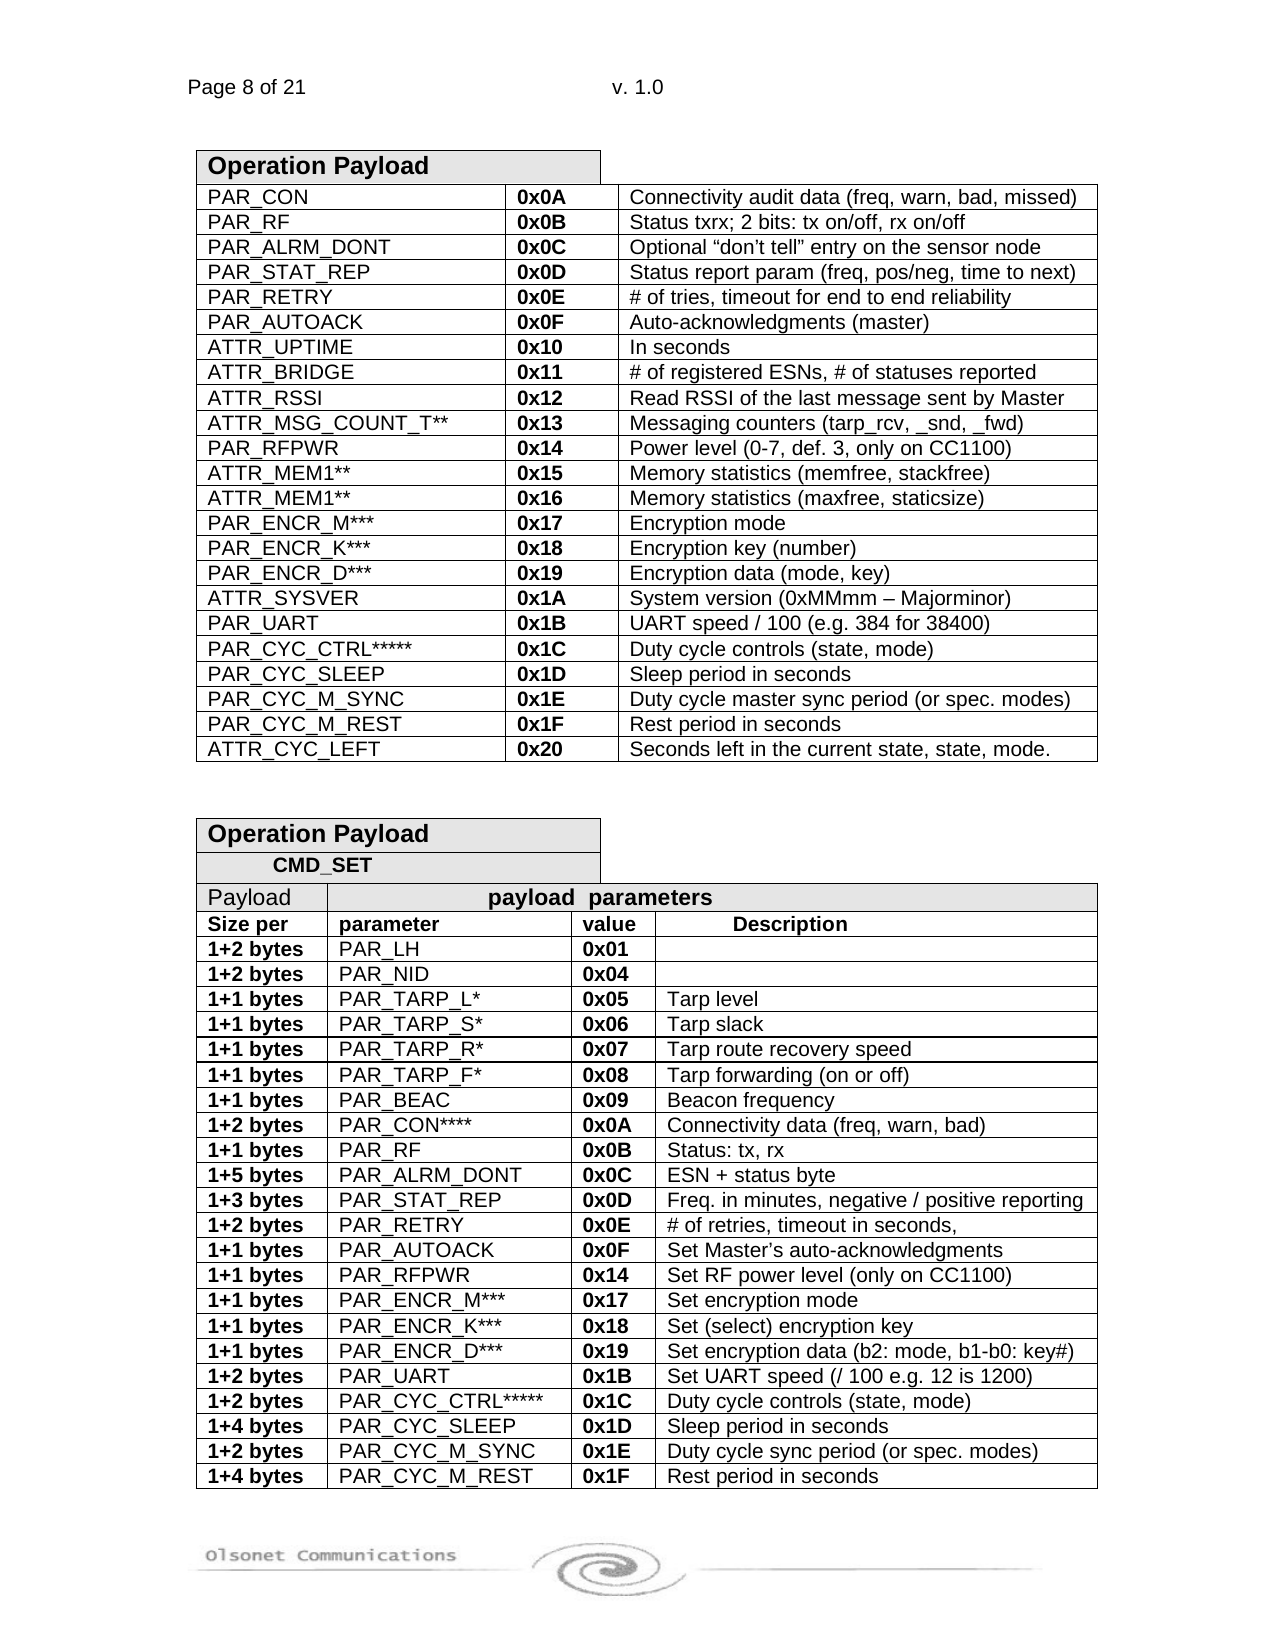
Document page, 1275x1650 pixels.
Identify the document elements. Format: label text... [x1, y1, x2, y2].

table_cell 0x0D [506, 260, 618, 284]
table_cell 0x09 [572, 1088, 655, 1112]
table_cell PAR_TARP_R* [328, 1038, 571, 1061]
table_cell PAR_RF [197, 210, 505, 234]
table_cell PAR_CON [197, 185, 505, 209]
table_cell Set encryption mode [656, 1289, 1097, 1312]
table_cell Connectivity audit data (freq, warn, bad, missed) [619, 185, 1097, 209]
table_cell ATTR_MEM1** [197, 486, 505, 510]
table_cell PAR_NID [328, 962, 571, 986]
table_cell 0x1B [506, 611, 618, 635]
table_cell 0x1E [506, 687, 618, 711]
table_cell 0x08 [572, 1063, 655, 1087]
table_cell 0x0F [506, 310, 618, 334]
table_cell PAR_CYC_SLEEP [197, 662, 505, 686]
table_cell payload parameters [328, 884, 1097, 911]
table_cell Beacon frequency [656, 1088, 1097, 1112]
table_cell Power level (0-7, def. 3, only on CC1100) [619, 436, 1097, 460]
table_cell PAR_TARP_L* [328, 987, 571, 1011]
table_cell Set encryption data (b2: mode, b1-b0: key#) [656, 1339, 1097, 1363]
table_cell Encryption key (number) [619, 536, 1097, 560]
table_cell UART speed / 100 (e.g. 384 for 38400) [619, 611, 1097, 635]
table_cell 0x18 [572, 1314, 655, 1338]
table_cell Memory statistics (memfree, stackfree) [619, 461, 1097, 485]
table_cell # of retries, timeout in seconds, [656, 1213, 1097, 1237]
table_cell 0x0D [572, 1188, 655, 1212]
table_cell value [572, 912, 655, 936]
table_cell Read RSSI of the last message sent by Master [619, 385, 1097, 409]
table_cell Set (select) encryption key [656, 1314, 1097, 1338]
table_cell 0x14 [506, 436, 618, 460]
table_cell Description [656, 912, 1097, 936]
table_cell 0x0F [572, 1238, 655, 1262]
table_cell PAR_CYC_SLEEP [328, 1414, 571, 1438]
table_cell PAR_CON**** [328, 1113, 571, 1137]
table_cell Payload [197, 884, 327, 911]
table_cell 1+1 bytes [197, 1238, 327, 1262]
table_cell 1+4 bytes [197, 1464, 327, 1488]
table_cell Seconds left in the current state, state, mode. [619, 737, 1097, 761]
table_cell PAR_ENCR_M*** [328, 1289, 571, 1312]
table_cell PAR_RFPWR [197, 436, 505, 460]
table_header Operation Payload [197, 151, 600, 183]
table_cell 0x10 [506, 335, 618, 359]
table_cell PAR_RETRY [328, 1213, 571, 1237]
table_cell System version (0xMMmm – Majorminor) [619, 586, 1097, 610]
table_cell 0x0C [572, 1163, 655, 1187]
table_cell PAR_RF [328, 1138, 571, 1162]
table_cell 1+1 bytes [197, 1289, 327, 1312]
table_header [601, 818, 1098, 852]
table_cell PAR_ENCR_M*** [197, 511, 505, 535]
table_cell 0x1C [506, 636, 618, 661]
table_cell 1+5 bytes [197, 1163, 327, 1187]
table_cell PAR_CYC_M_REST [197, 712, 505, 736]
table_cell # of registered ESNs, # of statuses reported [619, 360, 1097, 384]
table_cell Set Master’s auto-acknowledgments [656, 1238, 1097, 1262]
table_cell 0x04 [572, 962, 655, 986]
table_cell # of tries, timeout for end to end reliability [619, 285, 1097, 309]
table_cell Status txrx; 2 bits: tx on/off, rx on/off [619, 210, 1097, 234]
table_cell Duty cycle controls (state, mode) [619, 636, 1097, 661]
table_cell CMD_SET [197, 853, 600, 883]
table_cell Duty cycle sync period (or spec. modes) [656, 1439, 1097, 1463]
table_cell PAR_AUTOACK [197, 310, 505, 334]
table_cell ATTR_UPTIME [197, 335, 505, 359]
table_cell Status report param (freq, pos/neg, time to next) [619, 260, 1097, 284]
table_cell Duty cycle master sync period (or spec. modes) [619, 687, 1097, 711]
table_cell PAR_RETRY [197, 285, 505, 309]
table_cell Duty cycle controls (state, mode) [656, 1389, 1097, 1413]
table_cell Memory statistics (maxfree, staticsize) [619, 486, 1097, 510]
table_cell 0x1C [572, 1389, 655, 1413]
table_cell 0x0A [506, 185, 618, 209]
table_cell ESN + status byte [656, 1163, 1097, 1187]
table_cell 0x15 [506, 461, 618, 485]
table_cell Tarp forwarding (on or off) [656, 1063, 1097, 1087]
table_cell Set UART speed (/ 100 e.g. 12 is 1200) [656, 1364, 1097, 1388]
table_cell parameter [328, 912, 571, 936]
table_cell 0x05 [572, 987, 655, 1011]
table_cell Auto-acknowledgments (master) [619, 310, 1097, 334]
table_cell 0x1D [572, 1414, 655, 1438]
table_cell 1+2 bytes [197, 1213, 327, 1237]
table_cell PAR_ENCR_D*** [197, 561, 505, 585]
table_cell [656, 937, 1097, 961]
table_cell 0x0C [506, 235, 618, 259]
table_cell Rest period in seconds [656, 1464, 1097, 1488]
table_cell PAR_LH [328, 937, 571, 961]
table_cell PAR_CYC_CTRL***** [328, 1389, 571, 1413]
table_cell [601, 852, 1098, 883]
table_cell ATTR_MEM1** [197, 461, 505, 485]
table_cell PAR_ALRM_DONT [197, 235, 505, 259]
table_cell 1+2 bytes [197, 1364, 327, 1388]
table_cell Size per [197, 912, 327, 936]
table_cell ATTR_BRIDGE [197, 360, 505, 384]
table_cell Connectivity data (freq, warn, bad) [656, 1113, 1097, 1137]
table_cell 0x0E [506, 285, 618, 309]
table_cell 0x19 [506, 561, 618, 585]
table_cell 0x20 [506, 737, 618, 761]
table_cell 1+1 bytes [197, 1314, 327, 1338]
table_cell 0x1D [506, 662, 618, 686]
table_cell PAR_STAT_REP [328, 1188, 571, 1212]
table_cell PAR_STAT_REP [197, 260, 505, 284]
table_cell 0x13 [506, 411, 618, 434]
table_header Operation Payload [197, 819, 600, 852]
table_cell PAR_ALRM_DONT [328, 1163, 571, 1187]
table_cell 1+2 bytes [197, 937, 327, 961]
table_cell PAR_ENCR_D*** [328, 1339, 571, 1363]
table_cell PAR_BEAC [328, 1088, 571, 1112]
table_cell 1+1 bytes [197, 1263, 327, 1287]
table_cell 0x11 [506, 360, 618, 384]
table_cell PAR_UART [197, 611, 505, 635]
table_cell Sleep period in seconds [656, 1414, 1097, 1438]
table_header [601, 150, 1098, 183]
table_cell 0x17 [506, 511, 618, 535]
table_cell PAR_RFPWR [328, 1263, 571, 1287]
table_cell 1+4 bytes [197, 1414, 327, 1438]
table_cell PAR_AUTOACK [328, 1238, 571, 1262]
table_cell 1+3 bytes [197, 1188, 327, 1212]
table_cell 0x06 [572, 1012, 655, 1036]
table_cell 0x16 [506, 486, 618, 510]
table_cell In seconds [619, 335, 1097, 359]
table_cell 0x1F [506, 712, 618, 736]
table_cell 0x17 [572, 1289, 655, 1312]
table_cell 1+1 bytes [197, 1038, 327, 1061]
table_cell PAR_TARP_S* [328, 1012, 571, 1036]
table_cell 0x1F [572, 1464, 655, 1488]
table_cell ATTR_MSG_COUNT_T** [197, 411, 505, 434]
table_cell ATTR_SYSVER [197, 586, 505, 610]
table_cell Encryption mode [619, 511, 1097, 535]
table_cell Optional “don’t tell” entry on the sensor node [619, 235, 1097, 259]
table_cell 1+1 bytes [197, 1063, 327, 1087]
table_cell Set RF power level (only on CC1100) [656, 1263, 1097, 1287]
table_cell PAR_UART [328, 1364, 571, 1388]
table_cell Tarp route recovery speed [656, 1038, 1097, 1061]
table_cell PAR_CYC_M_SYNC [197, 687, 505, 711]
table_cell Tarp slack [656, 1012, 1097, 1036]
table_cell 0x18 [506, 536, 618, 560]
table_cell 0x0B [506, 210, 618, 234]
table_cell PAR_CYC_M_REST [328, 1464, 571, 1488]
table_cell 1+2 bytes [197, 1439, 327, 1463]
table_cell 0x01 [572, 937, 655, 961]
table_cell PAR_TARP_F* [328, 1063, 571, 1087]
table_cell 0x1A [506, 586, 618, 610]
table_cell PAR_CYC_CTRL***** [197, 636, 505, 661]
table_cell Rest period in seconds [619, 712, 1097, 736]
table_cell PAR_ENCR_K*** [328, 1314, 571, 1338]
table_cell ATTR_RSSI [197, 385, 505, 409]
table_cell ATTR_CYC_LEFT [197, 737, 505, 761]
table_cell 1+2 bytes [197, 1389, 327, 1413]
picture [187, 1527, 1043, 1619]
table_cell 0x0A [572, 1113, 655, 1137]
table_cell Encryption data (mode, key) [619, 561, 1097, 585]
table_cell 1+1 bytes [197, 1088, 327, 1112]
table_cell 0x19 [572, 1339, 655, 1363]
table_cell [656, 962, 1097, 986]
table_cell 1+1 bytes [197, 1339, 327, 1363]
table_cell Freq. in minutes, negative / positive reporting [656, 1188, 1097, 1212]
table_cell 0x07 [572, 1038, 655, 1061]
table_cell 0x0B [572, 1138, 655, 1162]
table_cell 0x12 [506, 385, 618, 409]
table_cell 1+1 bytes [197, 987, 327, 1011]
table_cell 1+2 bytes [197, 1113, 327, 1137]
table_cell Messaging counters (tarp_rcv, _snd, _fwd) [619, 411, 1097, 434]
table_cell 1+1 bytes [197, 1012, 327, 1036]
table_cell PAR_CYC_M_SYNC [328, 1439, 571, 1463]
table_cell 0x14 [572, 1263, 655, 1287]
table_cell PAR_ENCR_K*** [197, 536, 505, 560]
table_cell Sleep period in seconds [619, 662, 1097, 686]
table_cell 0x1B [572, 1364, 655, 1388]
table_cell 1+2 bytes [197, 962, 327, 986]
table_cell 0x1E [572, 1439, 655, 1463]
table_cell Tarp level [656, 987, 1097, 1011]
table_cell 1+1 bytes [197, 1138, 327, 1162]
table_cell 0x0E [572, 1213, 655, 1237]
table_cell Status: tx, rx [656, 1138, 1097, 1162]
